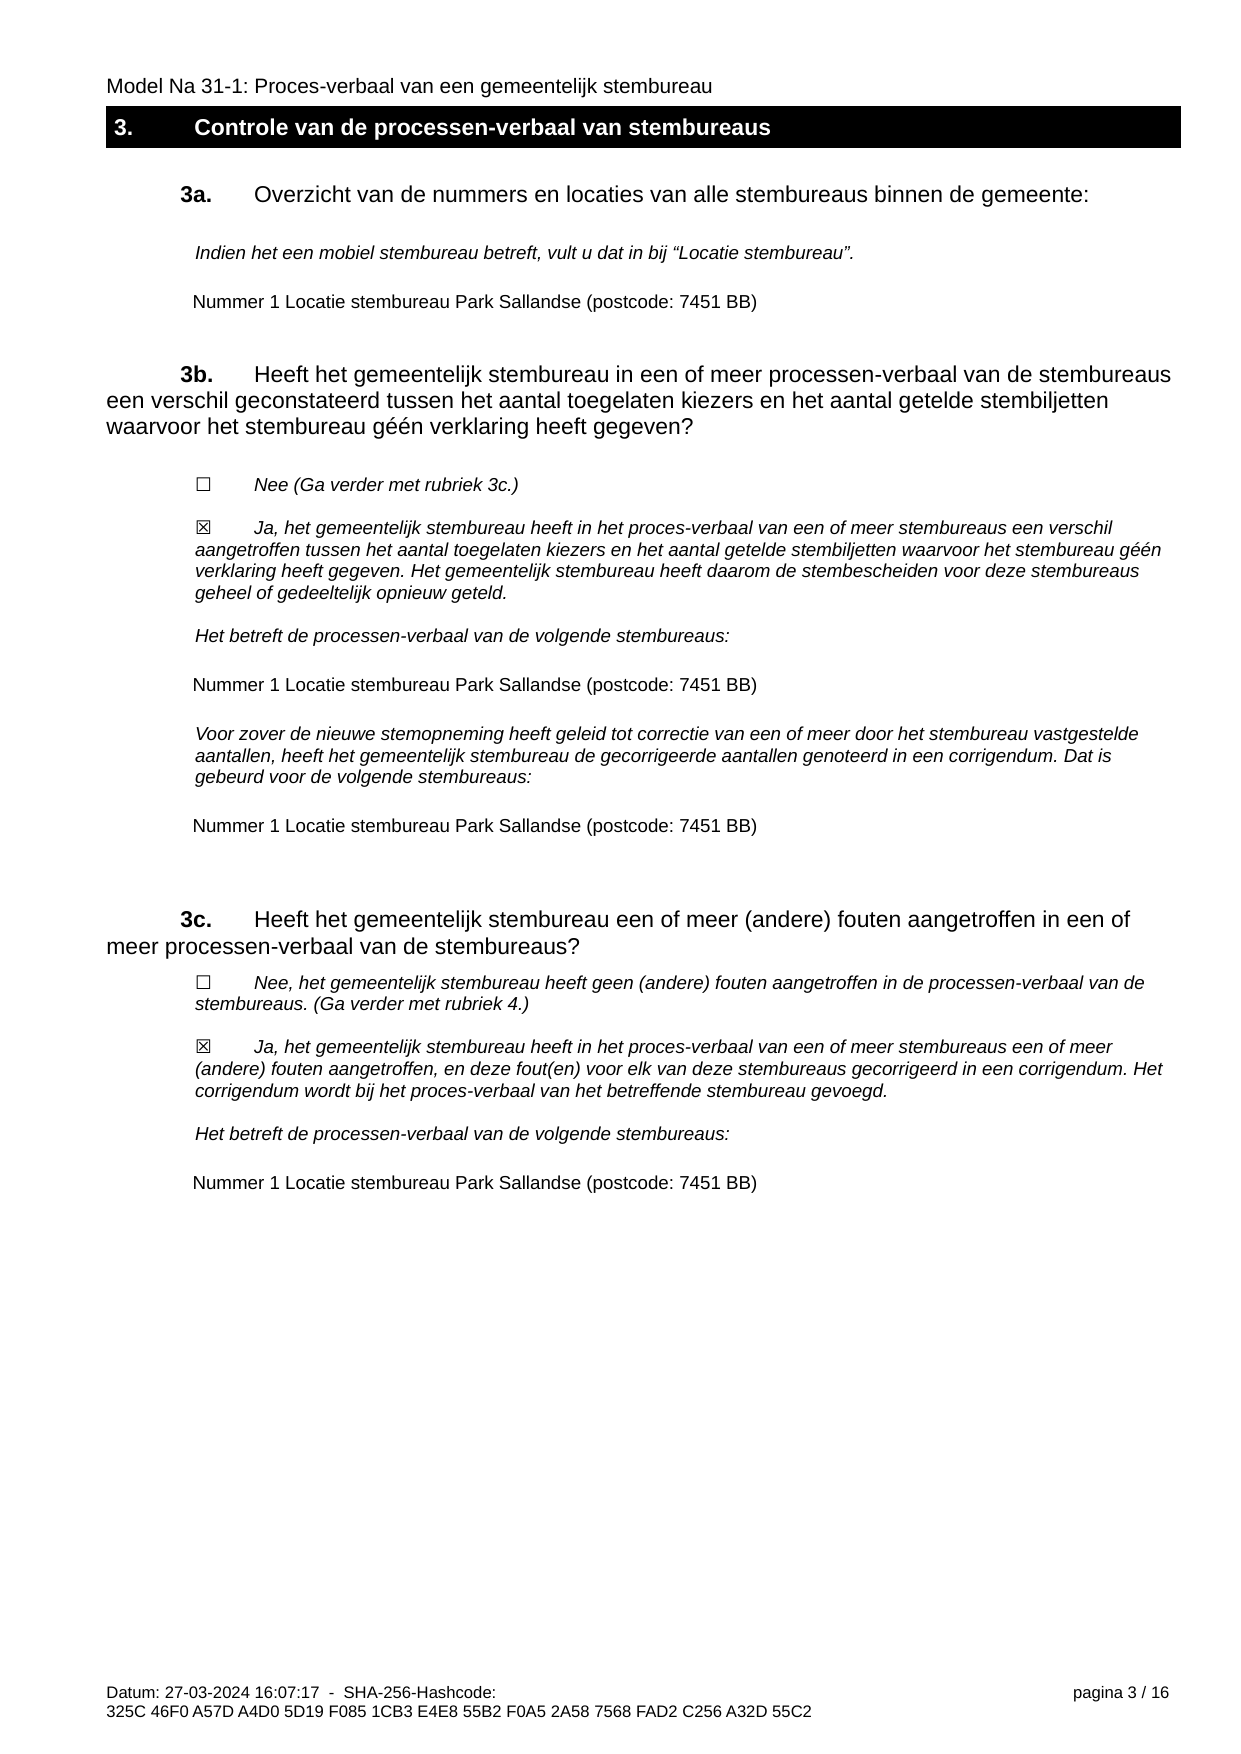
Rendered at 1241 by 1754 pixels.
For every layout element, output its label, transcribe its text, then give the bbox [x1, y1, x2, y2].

text Indien het een mobiel stembureau betreft, vult u dat in bij “Locatie stembureau”. [195, 242, 1181, 263]
text ☐ Nee, het gemeentelijk stembureau heeft geen (andere) fouten aangetroffen in de processen-verbaal van de stembureaus. (Ga verder met rubriek 4.) [195, 972, 1181, 1015]
subtitle 3c. Heeft het gemeentelijk stembureau een of meer (andere) fouten aangetroffen in een of meer processen-verbaal van de stembureaus? [106, 906, 1181, 959]
text ☒ Ja, het gemeentelijk stembureau heeft in het proces-verbaal van een of meer stembureaus een of meer (andere) fouten aangetroffen, en deze fout(en) voor elk van deze stembureaus gecorrigeerd in een corrigendum. Het corrigendum wordt bij het proces-verbaal van het betreffende stembureau gevoegd. [195, 1036, 1181, 1101]
text ☒ Ja, het gemeentelijk stembureau heeft in het proces-verbaal van een of meer stembureaus een verschil aangetroffen tussen het aantal toegelaten kiezers en het aantal getelde stembiljetten waarvoor het stembureau géén verklaring heeft gegeven. Het gemeentelijk stembureau heeft daarom de stembescheiden voor deze stembureaus geheel of gedeeltelijk opnieuw geteld. [195, 517, 1181, 603]
subtitle Controle van de processen-verbaal van stembureaus [111, 111, 1177, 143]
text Het betreft de processen‑verbaal van de volgende stembureaus: [195, 1123, 1181, 1144]
text Voor zover de nieuwe stemopneming heeft geleid tot correctie van een of meer door het stembureau vastgestelde aantallen, heeft het gemeentelijk stembureau de gecorrigeerde aantallen genoteerd in een corrigendum. Dat is gebeurd voor de volgende stembureaus: [195, 723, 1181, 787]
table_header Nummer 1 Locatie stembureau Park Sallandse (postcode: 7451 BB) [192, 285, 1181, 318]
subtitle 3a. Overzicht van de nummers en locaties van alle stembureaus binnen de gemeente: [106, 181, 1181, 208]
text Het betreft de processen‑verbaal van de volgende stembureaus: [195, 625, 1181, 646]
subtitle 3b. Heeft het gemeentelijk stembureau in een of meer processen‑verbaal van de stembureaus een verschil geconstateerd tussen het aantal toegelaten kiezers en het aantal getelde stembiljetten waarvoor het stembureau géén verklaring heeft gegeven? [106, 361, 1181, 440]
table_header Nummer 1 Locatie stembureau Park Sallandse (postcode: 7451 BB) [192, 1166, 1181, 1199]
table_header Nummer 1 Locatie stembureau Park Sallandse (postcode: 7451 BB) [192, 809, 1181, 842]
table_header Nummer 1 Locatie stembureau Park Sallandse (postcode: 7451 BB) [192, 668, 1181, 701]
text ☐ Nee (Ga verder met rubriek 3c.) [195, 474, 1181, 495]
